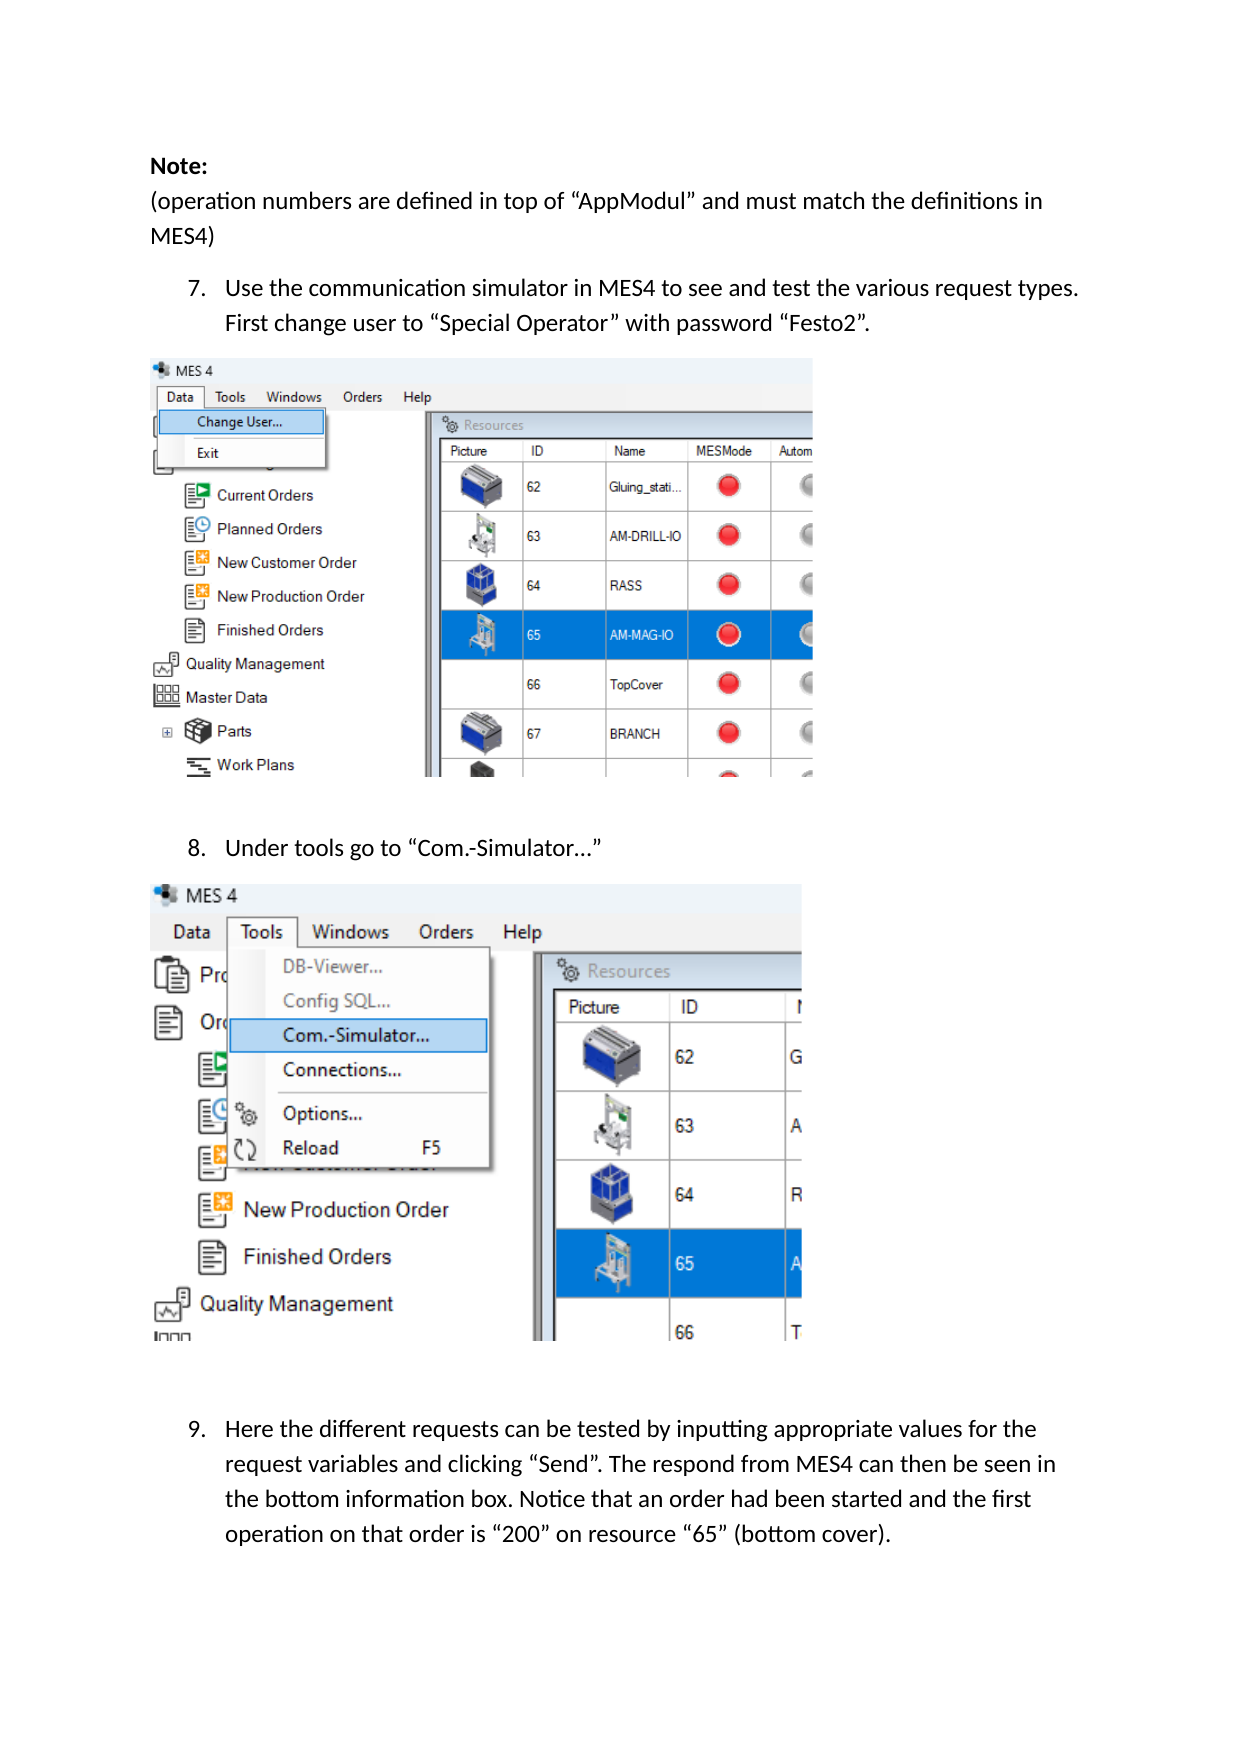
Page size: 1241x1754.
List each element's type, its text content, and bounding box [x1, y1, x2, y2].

list Here the different requests can be tested by inputting appropriate values for the request variables and clicking “Send”. The respond from MES4 can then be seen in the bottom information box. Notice that an order had been started and the first operation on that order is “200” on resource “65” (bottom cover). [187, 1413, 1090, 1549]
list Under tools go to “Com.-Simulator…” [187, 833, 1090, 863]
list Use the communication simulator in MES4 to see and test the various request types. First change user to “Special Operator” with password “Festo2”. [187, 272, 1090, 337]
text Note: (operation numbers are defined in top of “AppModul” and must match the definitions in MES4) [150, 150, 1090, 251]
